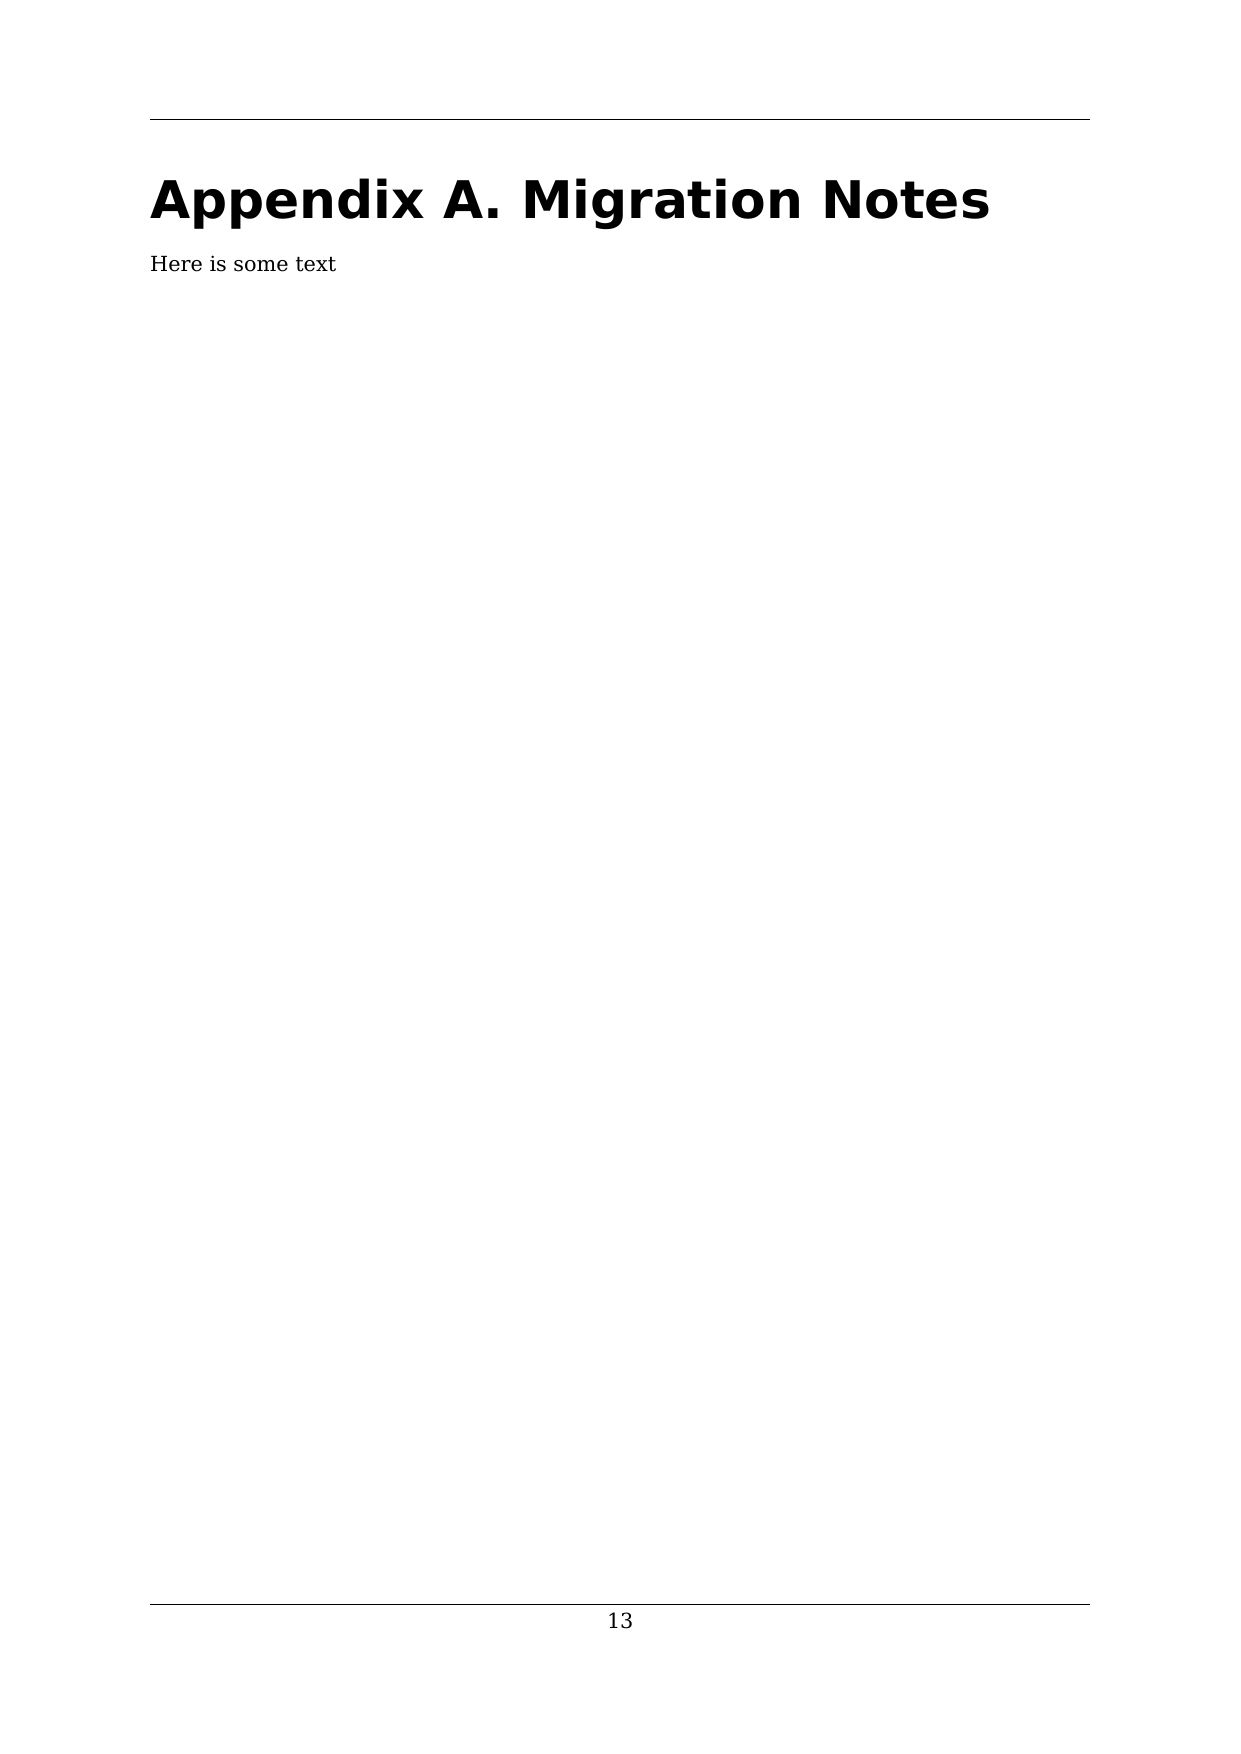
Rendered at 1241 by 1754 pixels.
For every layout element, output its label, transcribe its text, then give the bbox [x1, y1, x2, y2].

text Appendix A. Migration Notes [150, 171, 1090, 231]
text Here is some text [150, 252, 1090, 276]
